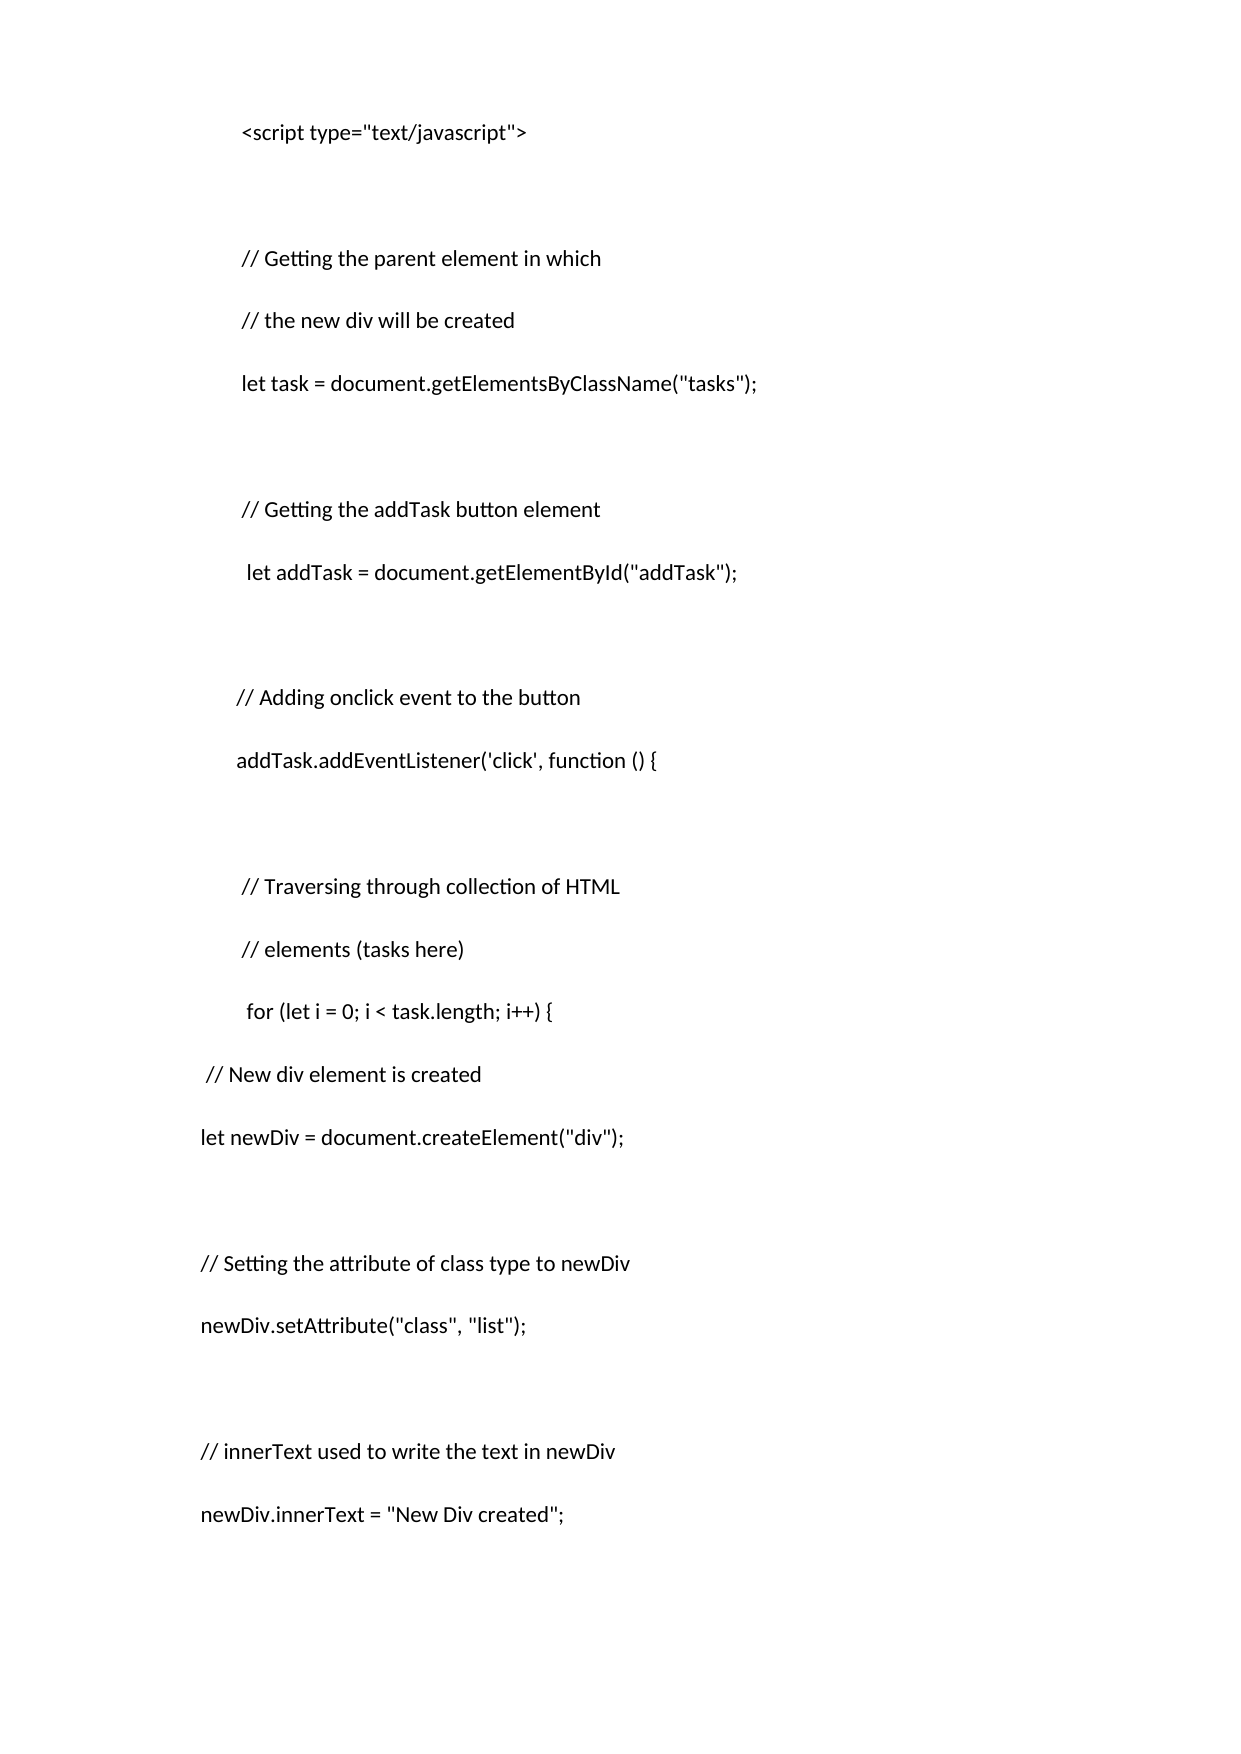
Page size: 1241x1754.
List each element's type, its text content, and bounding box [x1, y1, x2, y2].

text let addTask = document.getElementById("addTask"); [118, 558, 1122, 586]
text // the new div will be created [118, 307, 1122, 334]
text let task = document.getElementsByClassName("tasks"); [118, 369, 1122, 397]
text addTask.addEventListener('click', function () { [118, 746, 1122, 774]
text // Getting the addTask button element [118, 495, 1122, 523]
text <script type="text/javascript"> [118, 118, 1122, 146]
text // Traversing through collection of HTML [118, 872, 1122, 900]
text // New div element is created [118, 1060, 1122, 1088]
text // Setting the attribute of class type to newDiv [118, 1249, 1122, 1277]
text // elements (tasks here) [118, 935, 1122, 963]
text // Getting the parent element in which [118, 244, 1122, 272]
text // innerText used to write the text in newDiv [118, 1437, 1122, 1465]
text let newDiv = document.createElement("div"); [118, 1123, 1122, 1151]
text // Adding onclick event to the button [118, 683, 1122, 711]
text newDiv.setAttribute("class", "list"); [118, 1312, 1122, 1339]
text newDiv.innerText = "New Div created"; [118, 1500, 1122, 1528]
text for (let i = 0; i < task.length; i++) { [118, 997, 1122, 1026]
